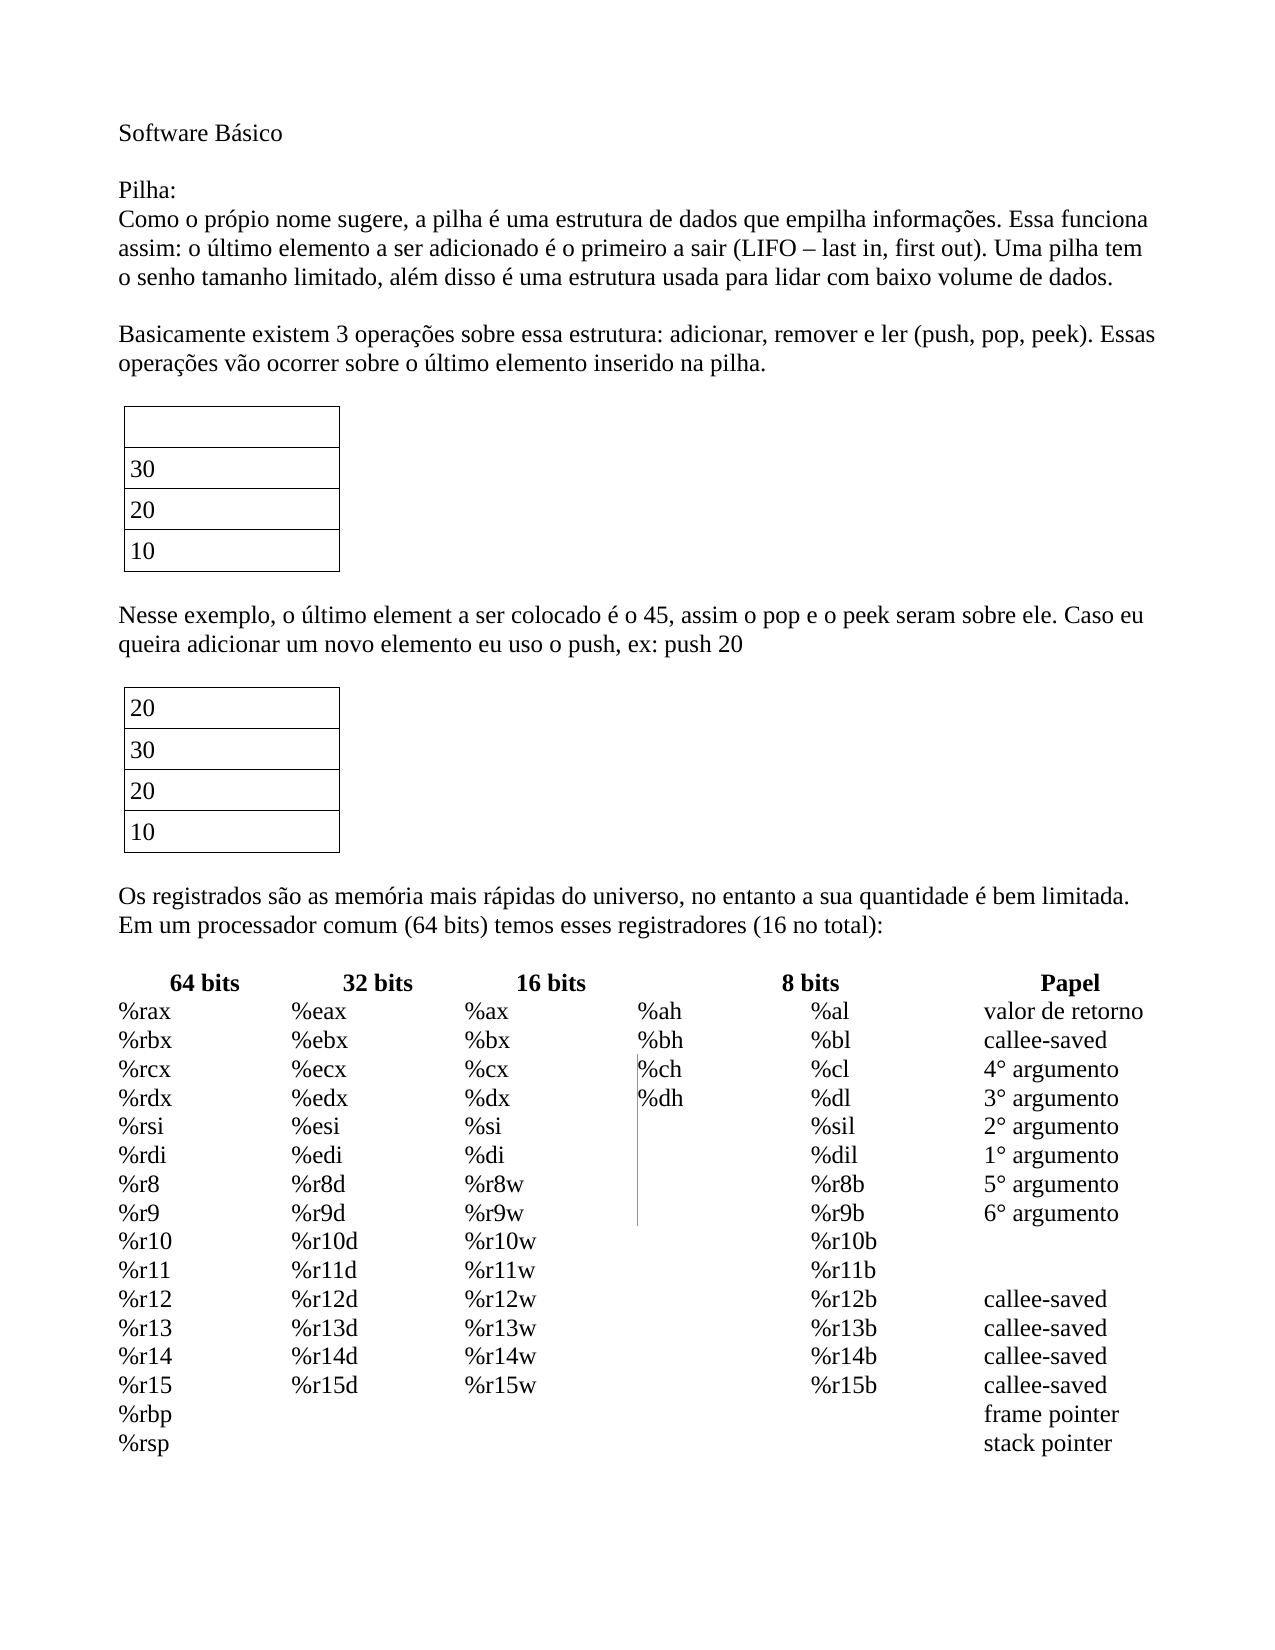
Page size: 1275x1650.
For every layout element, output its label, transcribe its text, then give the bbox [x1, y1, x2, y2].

table_cell [638, 1255, 811, 1284]
table_cell %r12d [291, 1284, 464, 1313]
table_cell %r10d [291, 1226, 464, 1255]
table_header 64 bits [118, 968, 291, 996]
table_header 32 bits [291, 968, 464, 996]
table_header 20 [125, 688, 339, 728]
table_cell 6° argumento [984, 1198, 1157, 1226]
table_cell [638, 1341, 811, 1370]
table_cell %bl [811, 1025, 984, 1054]
table_cell %cl [811, 1054, 984, 1083]
table_cell callee-saved [984, 1025, 1157, 1054]
table_cell valor de retorno [984, 996, 1157, 1025]
table_cell callee-saved [984, 1284, 1157, 1313]
table_cell %r11d [291, 1255, 464, 1284]
table_cell %r12w [464, 1284, 637, 1313]
table_cell %edi [291, 1140, 464, 1169]
table_cell %rax [118, 996, 291, 1025]
table_cell %sil [811, 1111, 984, 1140]
table_cell %r8w [464, 1169, 637, 1198]
table_cell %dh [638, 1083, 811, 1111]
table_cell %r14w [464, 1341, 637, 1370]
text Pilha: [118, 176, 1157, 204]
table_cell 3° argumento [984, 1083, 1157, 1111]
table_cell %r15b [811, 1370, 984, 1399]
table_cell %r14 [118, 1341, 291, 1370]
table_cell 10 [125, 530, 339, 571]
table_cell %r12b [811, 1284, 984, 1313]
table_cell %r13d [291, 1313, 464, 1341]
table_cell %rdx [118, 1083, 291, 1111]
table_cell %r15 [118, 1370, 291, 1399]
text Nesse exemplo, o último element a ser colocado é o 45, assim o pop e o peek seram sobre ele. Caso eu queira adicionar um novo elemento eu uso o push, ex: push 20 [118, 600, 1157, 658]
table_cell [811, 1428, 984, 1456]
table_cell %bx [464, 1025, 637, 1054]
table_cell %r9w [464, 1198, 637, 1226]
table_cell [638, 1169, 811, 1198]
table_cell %rdi [118, 1140, 291, 1169]
table_cell 4° argumento [984, 1054, 1157, 1083]
table_cell 2° argumento [984, 1111, 1157, 1140]
table_cell [464, 1399, 637, 1428]
table_cell %r10w [464, 1226, 637, 1255]
table_cell [984, 1255, 1157, 1284]
table_cell %r10b [811, 1226, 984, 1255]
table_cell 5° argumento [984, 1169, 1157, 1198]
table_cell [638, 1226, 811, 1255]
table_cell %rsp [118, 1428, 291, 1456]
table_cell %r11b [811, 1255, 984, 1284]
table_cell [638, 1399, 811, 1428]
table_cell %r8d [291, 1169, 464, 1198]
table_header Papel [984, 968, 1157, 996]
table_cell %r8b [811, 1169, 984, 1198]
table_cell %r9 [118, 1198, 291, 1226]
table_cell 1° argumento [984, 1140, 1157, 1169]
table_cell %rsi [118, 1111, 291, 1140]
table_cell [811, 1399, 984, 1428]
table_cell %rbp [118, 1399, 291, 1428]
text Como o própio nome sugere, a pilha é uma estrutura de dados que empilha informações. Essa funciona assim: o último elemento a ser adicionado é o primeiro a sair (LIFO – last in, first out). Uma pilha tem o senho tamanho limitado, além disso é uma estrutura usada para lidar com baixo volume de dados. Basicamente existem 3 operações sobre essa estrutura: adicionar, remover e ler (push, pop, peek). Essas operações vão ocorrer sobre o último elemento inserido na pilha. [118, 204, 1157, 377]
table_cell callee-saved [984, 1370, 1157, 1399]
table_cell 20 [125, 489, 339, 529]
table_cell %r11 [118, 1255, 291, 1284]
table_cell %ebx [291, 1025, 464, 1054]
table_cell 30 [125, 448, 339, 488]
table_cell 10 [125, 811, 339, 852]
table_cell 30 [125, 729, 339, 769]
table_cell [464, 1428, 637, 1456]
table_cell %ax [464, 996, 637, 1025]
table_cell %r9d [291, 1198, 464, 1226]
table_cell %edx [291, 1083, 464, 1111]
table_cell %r15d [291, 1370, 464, 1399]
table_cell [984, 1226, 1157, 1255]
table_cell %dx [464, 1083, 637, 1111]
table_cell [638, 1284, 811, 1313]
table_header [125, 407, 339, 447]
table_cell %r8 [118, 1169, 291, 1198]
table_cell %r13b [811, 1313, 984, 1341]
table_cell %rcx [118, 1054, 291, 1083]
table_cell [638, 1370, 811, 1399]
table_cell %cx [464, 1054, 637, 1083]
text Software Básico [118, 118, 1157, 147]
table_cell [638, 1140, 811, 1169]
table_cell stack pointer [984, 1428, 1157, 1456]
table_cell [638, 1198, 811, 1226]
table_header 16 bits [464, 968, 637, 996]
table_cell %al [811, 996, 984, 1025]
table_cell %r12 [118, 1284, 291, 1313]
table_cell %r13w [464, 1313, 637, 1341]
table_cell %eax [291, 996, 464, 1025]
table_cell %di [464, 1140, 637, 1169]
table_cell %r14d [291, 1341, 464, 1370]
table_cell %rbx [118, 1025, 291, 1054]
table_cell 20 [125, 770, 339, 810]
table_cell %si [464, 1111, 637, 1140]
table_cell %r13 [118, 1313, 291, 1341]
table_cell %r14b [811, 1341, 984, 1370]
table_cell %ch [638, 1054, 811, 1083]
table_cell %r9b [811, 1198, 984, 1226]
table_cell [291, 1399, 464, 1428]
table_cell [638, 1111, 811, 1140]
table_cell callee-saved [984, 1313, 1157, 1341]
table_cell %ah [638, 996, 811, 1025]
table_cell callee-saved [984, 1341, 1157, 1370]
table_cell frame pointer [984, 1399, 1157, 1428]
table_cell [638, 1428, 811, 1456]
table_header 8 bits [638, 968, 984, 996]
table_cell %r10 [118, 1226, 291, 1255]
table_cell [638, 1313, 811, 1341]
table_cell %r15w [464, 1370, 637, 1399]
table_cell %r11w [464, 1255, 637, 1284]
table_cell %ecx [291, 1054, 464, 1083]
table_cell %dil [811, 1140, 984, 1169]
table_cell [291, 1428, 464, 1456]
table_cell %esi [291, 1111, 464, 1140]
text Os registrados são as memória mais rápidas do universo, no entanto a sua quantidade é bem limitada. Em um processador comum (64 bits) temos esses registradores (16 no total): [118, 881, 1157, 939]
table_cell %dl [811, 1083, 984, 1111]
table_cell %bh [638, 1025, 811, 1054]
